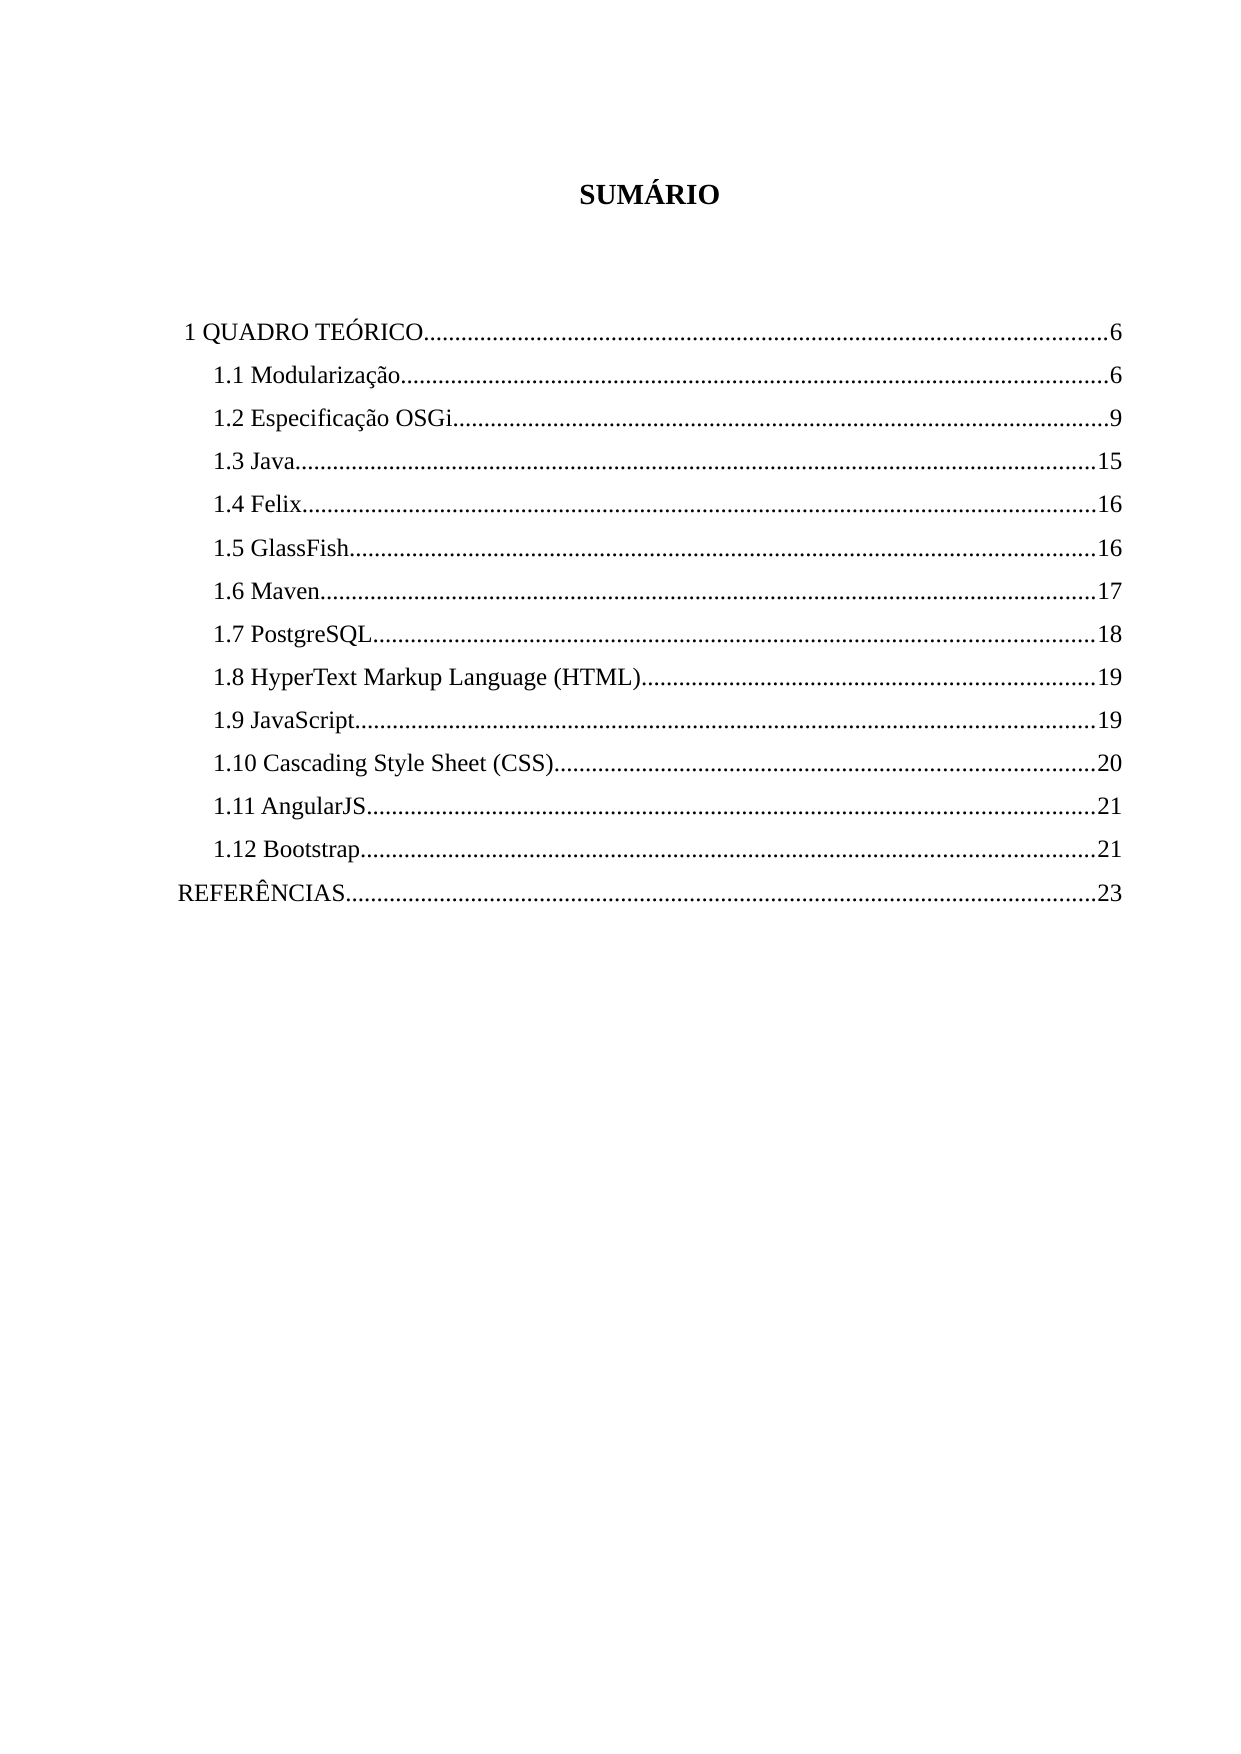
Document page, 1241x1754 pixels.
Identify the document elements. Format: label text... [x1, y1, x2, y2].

text 1.12 Bootstrap 21 [207, 834, 1122, 863]
text Referências 23 [177, 878, 1122, 906]
text 1.9 JavaScript 19 [207, 705, 1122, 734]
text Sumário [177, 177, 1122, 211]
text 1.8 HyperText Markup Language (HTML) 19 [207, 662, 1122, 691]
text 1.11 AngularJS 21 [207, 791, 1122, 820]
text 1.1 Modularização 6 [207, 360, 1122, 389]
text 1.4 Felix 16 [207, 489, 1122, 518]
text 1.3 Java 15 [207, 446, 1122, 475]
text 1 Quadro teórico 6 [177, 317, 1122, 346]
text 1.10 Cascading Style Sheet (CSS) 20 [207, 748, 1122, 777]
text 1.5 GlassFish 16 [207, 533, 1122, 561]
text 1.2 Especificação OSGi 9 [207, 403, 1122, 432]
text 1.7 PostgreSQL 18 [207, 619, 1122, 648]
text 1.6 Maven 17 [207, 576, 1122, 604]
